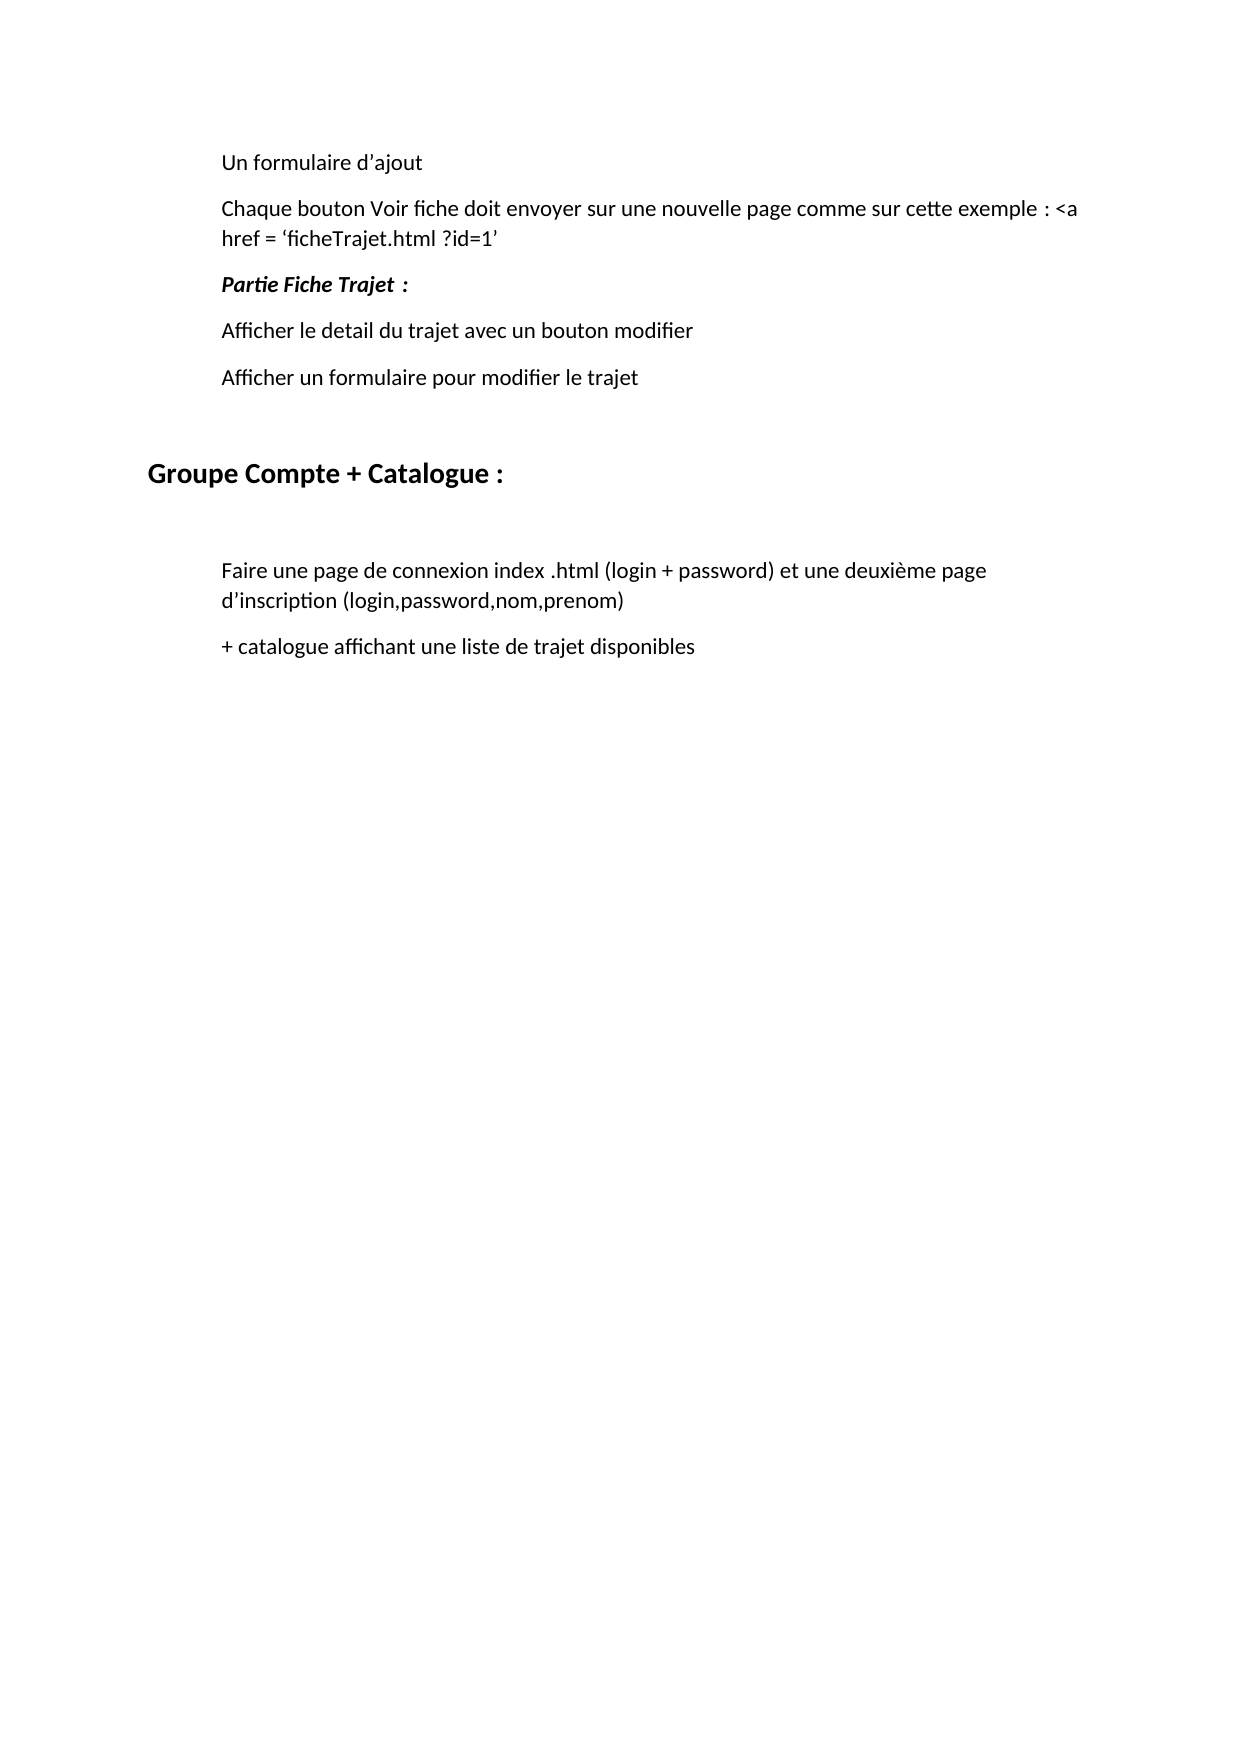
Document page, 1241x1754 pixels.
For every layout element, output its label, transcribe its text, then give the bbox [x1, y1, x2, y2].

text Un formulaire d’ajout [221, 148, 1093, 176]
text Groupe Compte + Catalogue : [148, 455, 1093, 491]
text Chaque bouton Voir fiche doit envoyer sur une nouvelle page comme sur cette exemple : <a href = ‘ficheTrajet.html ?id=1’ [221, 194, 1093, 252]
text Faire une page de connexion index .html (login + password) et une deuxième page d’inscription (login,password,nom,prenom) [221, 556, 1093, 614]
text Afficher un formulaire pour modifier le trajet [221, 363, 1093, 391]
text + catalogue affichant une liste de trajet disponibles [221, 632, 1093, 660]
text Partie Fiche Trajet : [221, 270, 1093, 298]
text Afficher le detail du trajet avec un bouton modifier [221, 316, 1093, 344]
